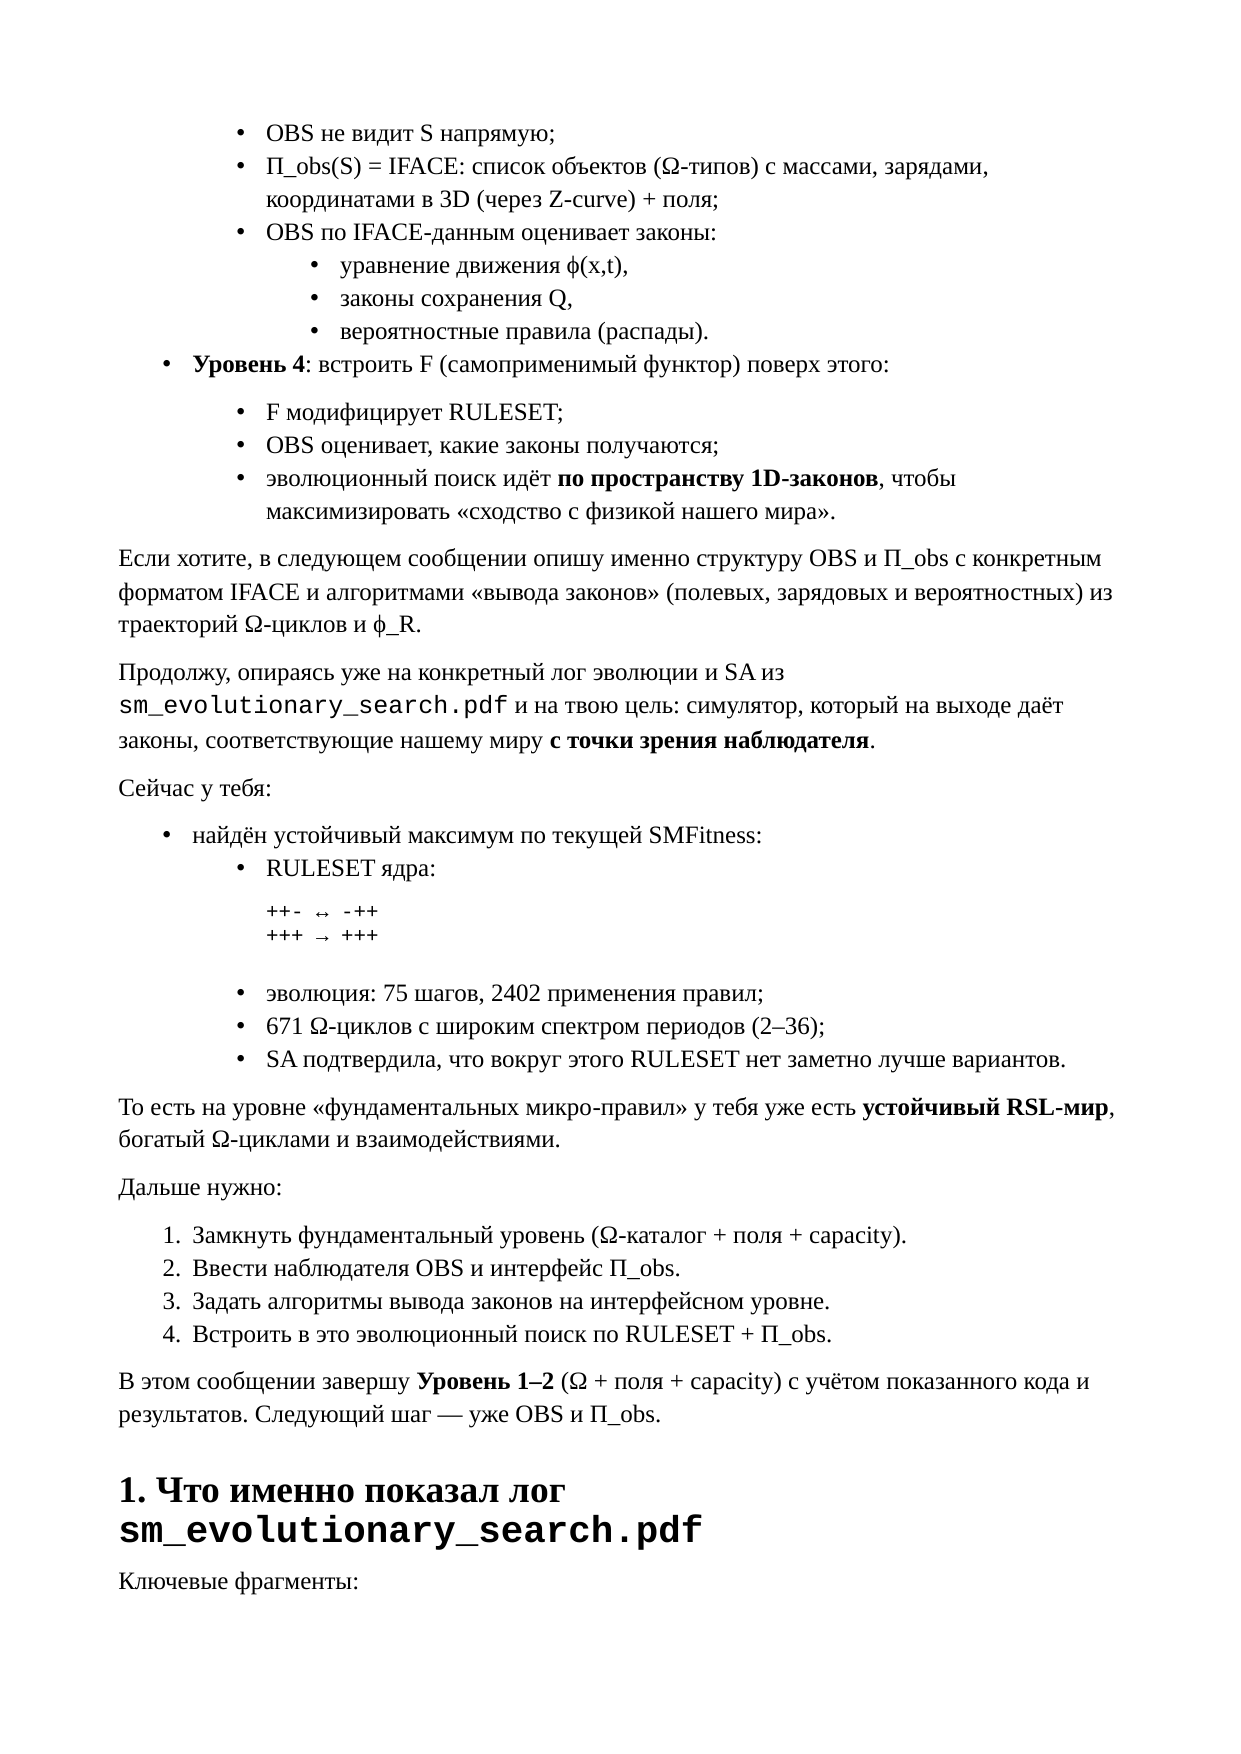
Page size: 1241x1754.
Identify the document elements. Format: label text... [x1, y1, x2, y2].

list RULESET ядра: [236, 853, 1122, 882]
list Π_obs(S) = IFACE: список объектов (Ω‑типов) с массами, зарядами, координатами в 3D (через Z‑curve) + поля; [236, 151, 1122, 213]
list Задать алгоритмы вывода законов на интерфейсном уровне. [162, 1286, 1122, 1314]
list Замкнуть фундаментальный уровень (Ω‑каталог + поля + capacity). [162, 1220, 1122, 1248]
list уравнение движения ϕ(x,t), [310, 250, 1122, 279]
list F модифицирует RULESET; [236, 397, 1122, 426]
text Ключевые фрагменты: [118, 1566, 1122, 1595]
list законы сохранения Q, [310, 283, 1122, 312]
text Сейчас у тебя: [118, 773, 1122, 802]
text То есть на уровне «фундаментальных микро‑правил» у тебя уже есть устойчивый RSL‑мир, богатый Ω‑циклами и взаимодействиями. [118, 1092, 1122, 1153]
text Если хотите, в следующем сообщении опишу именно структуру OBS и Π_obs с конкретным форматом IFACE и алгоритмами «вывода законов» (полевых, зарядовых и вероятностных) из траекторий Ω‑циклов и ϕ_R. [118, 543, 1122, 638]
list найдён устойчивый максимум по текущей SMFitness: [162, 821, 1122, 849]
list Встроить в это эволюционный поиск по RULESET + Π_obs. [162, 1319, 1122, 1348]
subtitle 1. Что именно показал лог sm_evolutionary_search.pdf [118, 1468, 1122, 1553]
list OBS по IFACE‑данным оценивает законы: [236, 217, 1122, 246]
list 671 Ω‑циклов с широким спектром периодов (2–36); [236, 1011, 1122, 1040]
list ++- ↔ -++ [236, 901, 1122, 925]
list Уровень 4: встроить F (самоприменимый функтор) поверх этого: [162, 349, 1122, 378]
list эволюция: 75 шагов, 2402 применения правил; [236, 978, 1122, 1007]
list OBS не видит S напрямую; [236, 118, 1122, 147]
text Продолжу, опираясь уже на конкретный лог эволюции и SA из sm_evolutionary_search.pdf и на твою цель: симулятор, который на выходе даёт законы, соответствующие нашему миру с точки зрения наблюдателя. [118, 657, 1122, 754]
list +++ → +++ [236, 925, 1122, 948]
list Ввести наблюдателя OBS и интерфейс Π_obs. [162, 1253, 1122, 1282]
list SA подтвердила, что вокруг этого RULESET нет заметно лучше вариантов. [236, 1044, 1122, 1073]
list вероятностные правила (распады). [310, 316, 1122, 345]
text В этом сообщении завершу Уровень 1–2 (Ω + поля + capacity) с учётом показанного кода и результатов. Следующий шаг — уже OBS и Π_obs. [118, 1366, 1122, 1428]
list OBS оценивает, какие законы получаются; [236, 430, 1122, 459]
list эволюционный поиск идёт по пространству 1D‑законов, чтобы максимизировать «сходство с физикой нашего мира». [236, 463, 1122, 525]
text Дальше нужно: [118, 1172, 1122, 1201]
